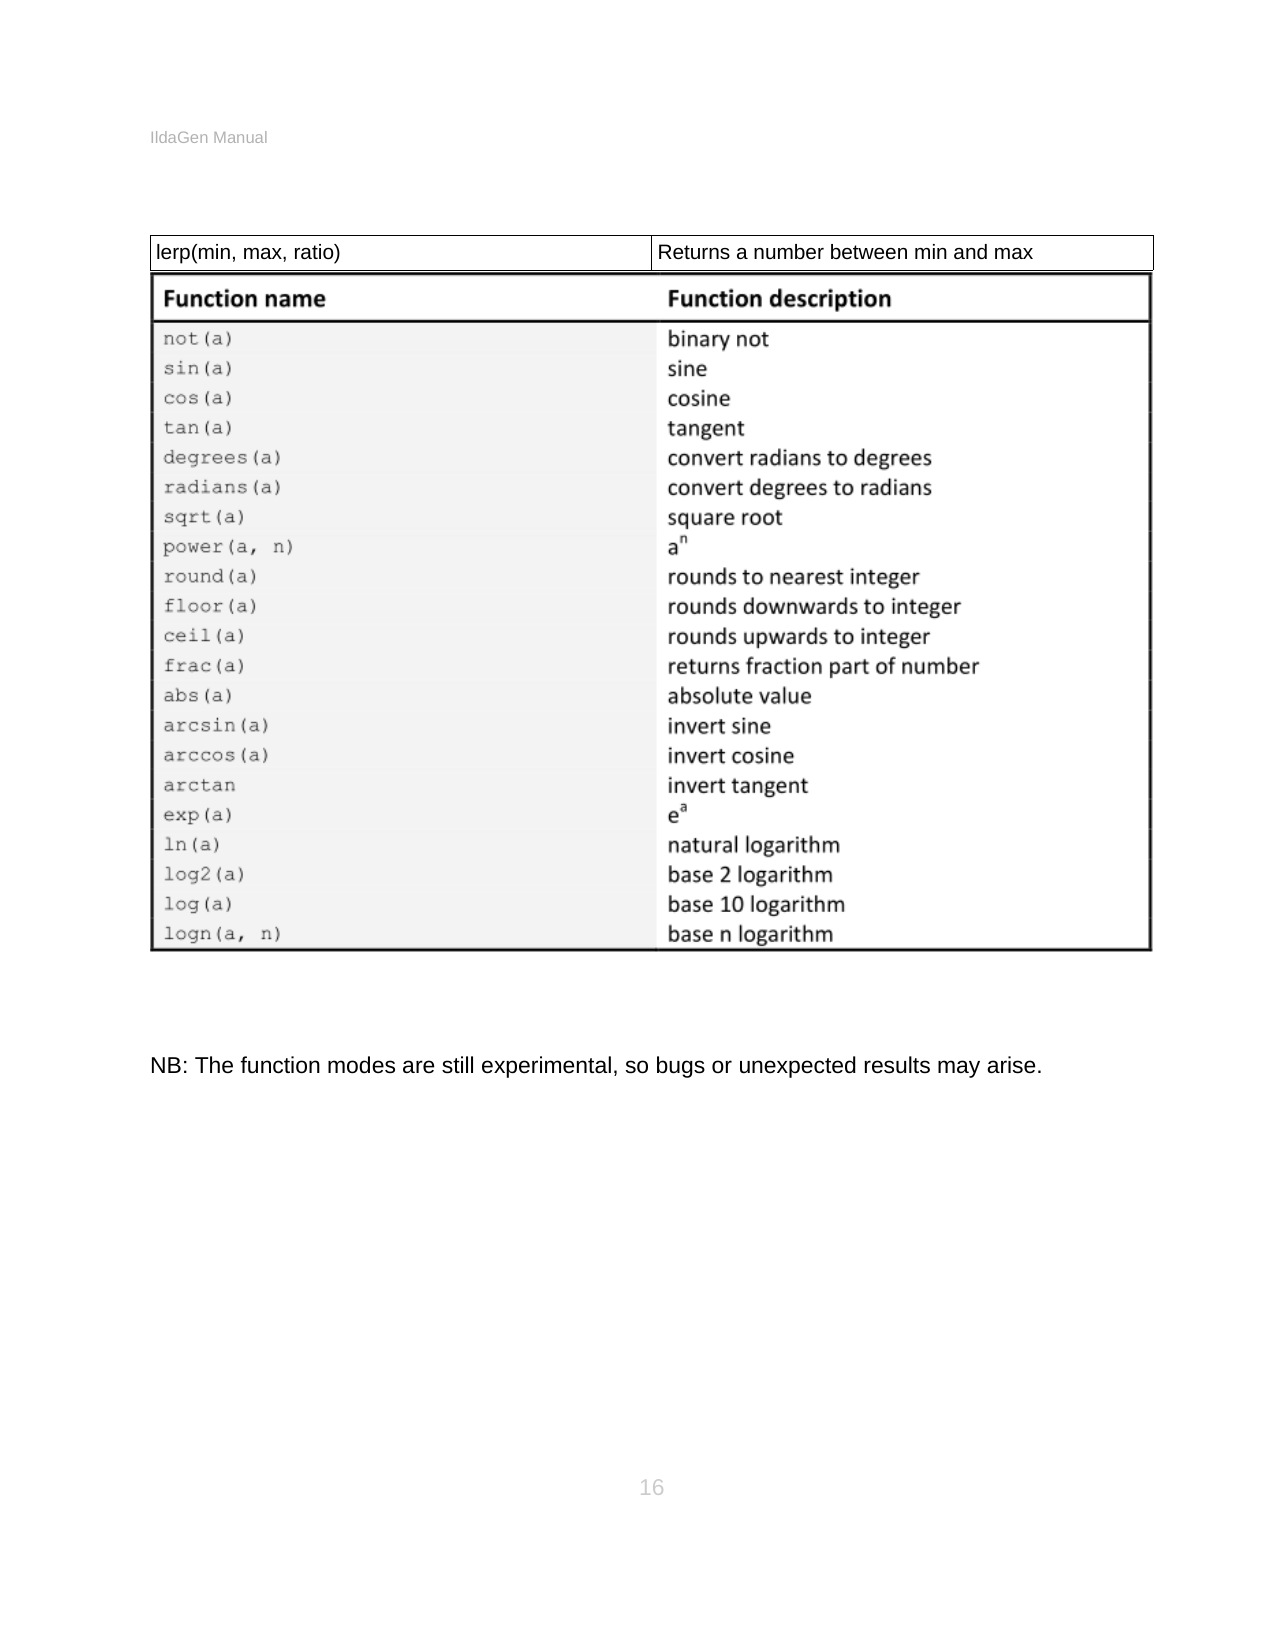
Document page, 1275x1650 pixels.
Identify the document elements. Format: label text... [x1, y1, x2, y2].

table_header Returns a number between min and max [652, 236, 1153, 270]
table_header lerp(min, max, ratio) [151, 236, 651, 270]
picture [150, 271, 1154, 953]
text NB: The function modes are still experimental, so bugs or unexpected results may arise. [150, 1052, 1153, 1078]
